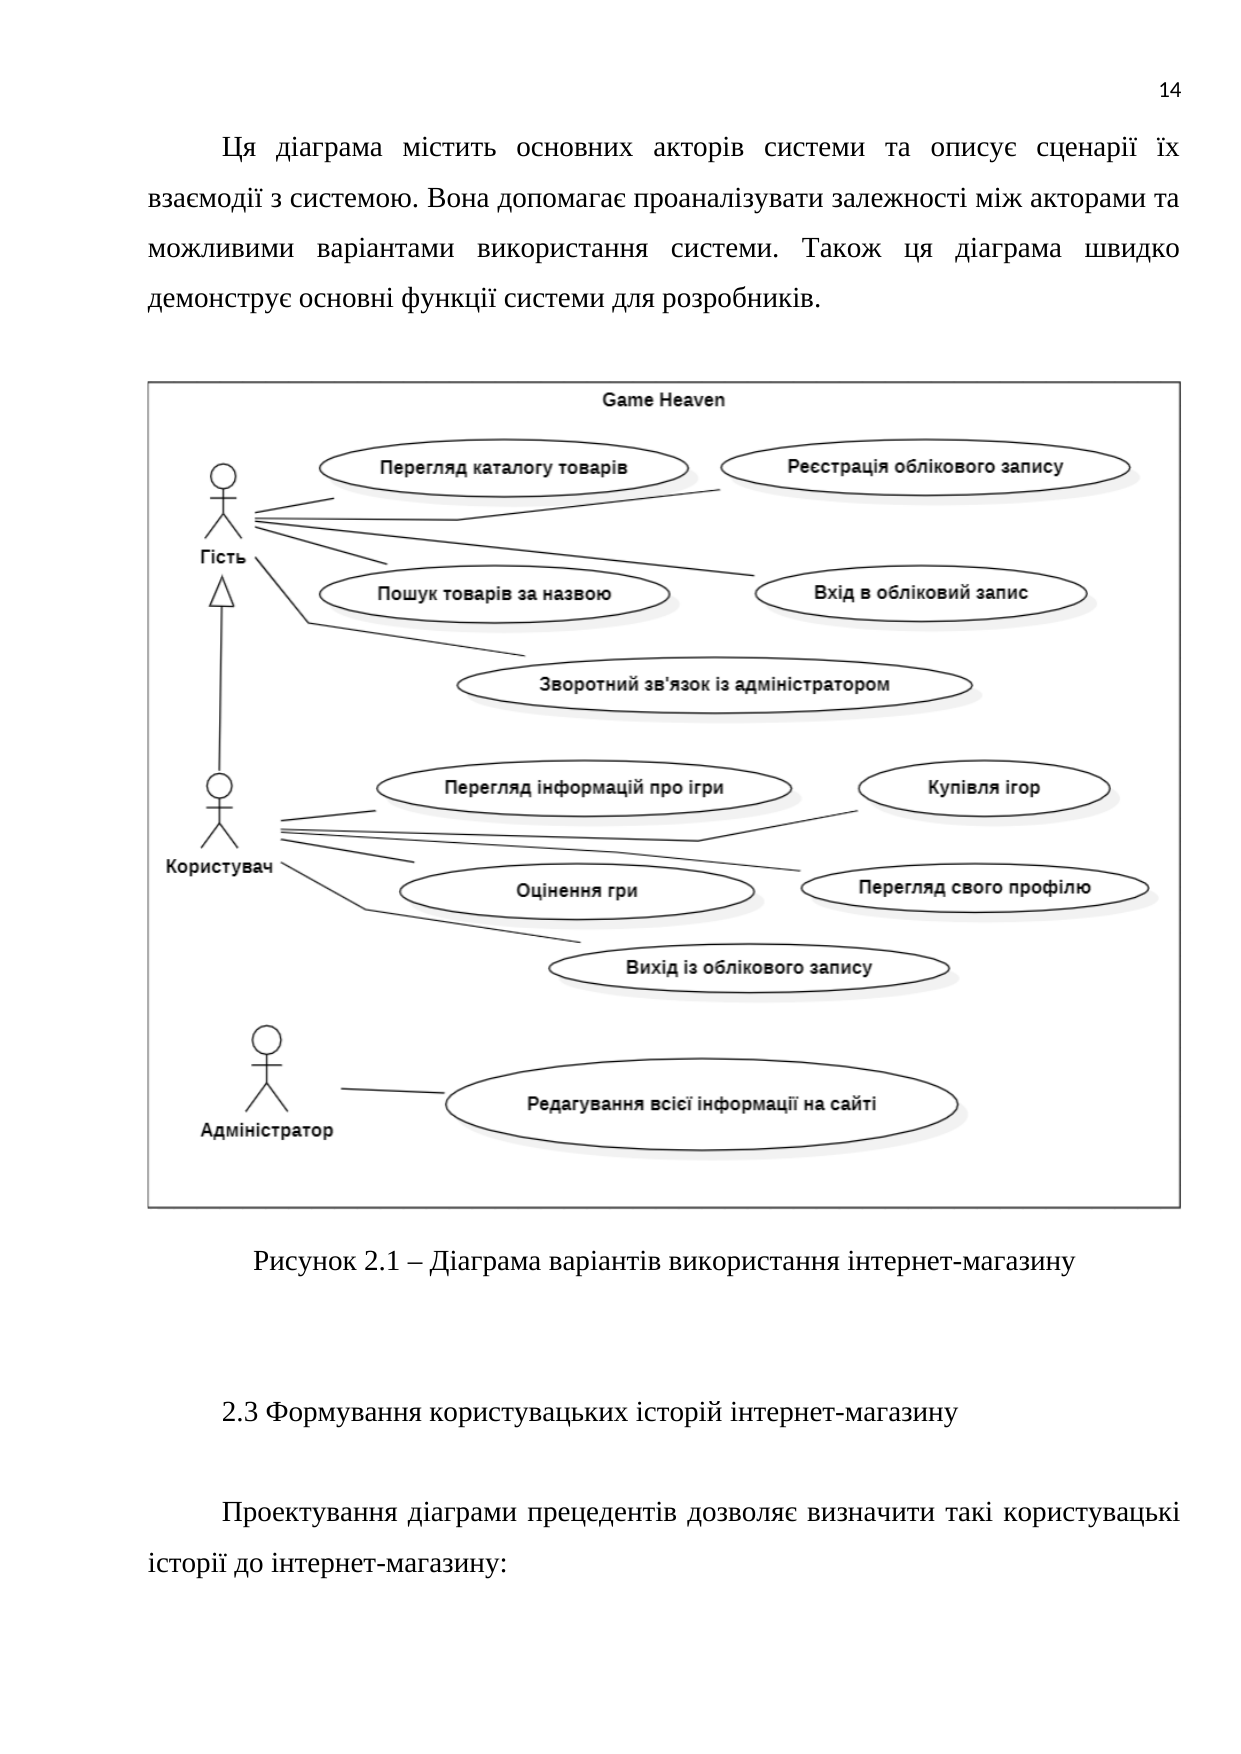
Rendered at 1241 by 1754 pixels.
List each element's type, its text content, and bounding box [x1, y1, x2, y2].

subtitle Формування користувацьких історій інтернет-магазину [148, 1394, 1181, 1427]
text Ця діаграма містить основних акторів системи та описує сценарії їх взаємодії з системою. Вона допомагає проаналізувати залежності між акторами та можливими варіантами використання системи. Також ця діаграма швидко демонструє основні функції системи для розробників. [148, 129, 1181, 314]
text Рисунок 2.1 – Діаграма варіантів використання інтернет-магазину [148, 1210, 1181, 1277]
picture [147, 381, 1182, 1210]
text Проектування діаграми прецедентів дозволяє визначити такі користувацькі історії до інтернет-магазину: [148, 1494, 1181, 1578]
